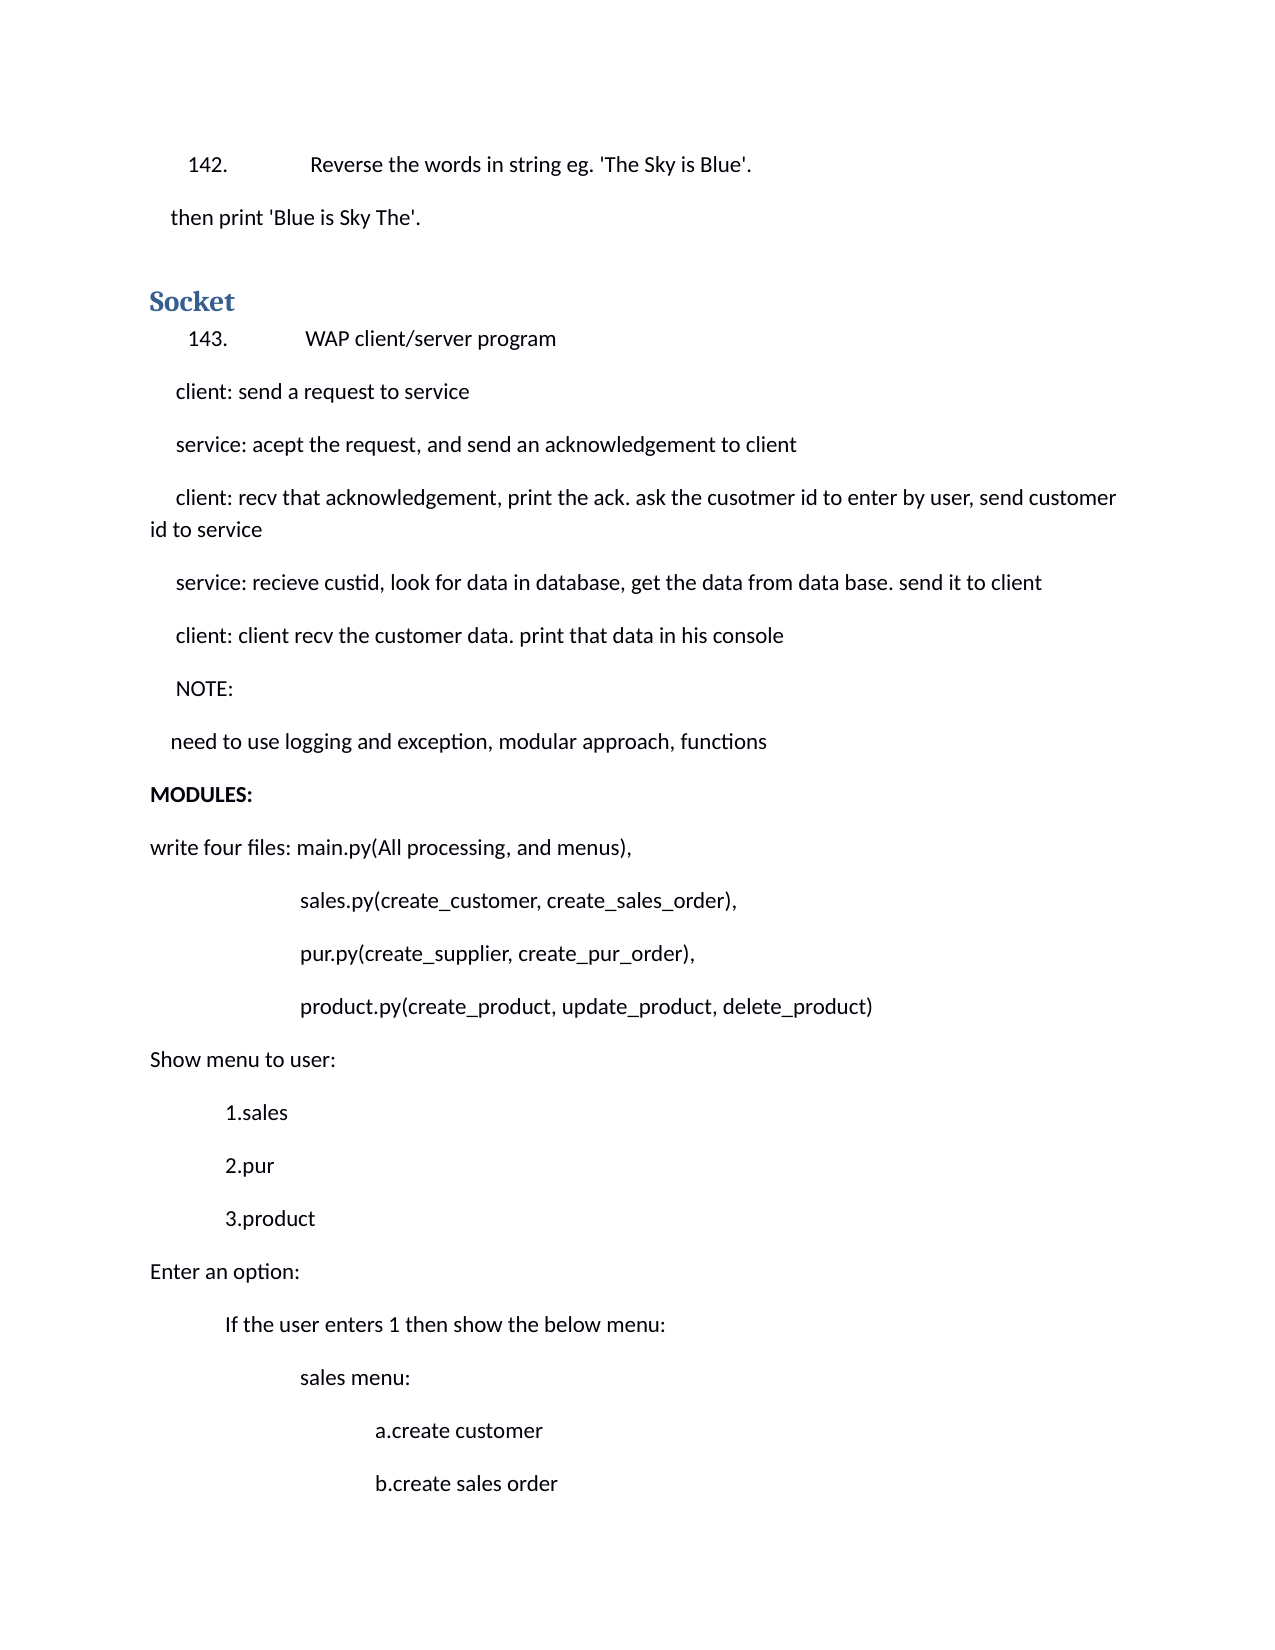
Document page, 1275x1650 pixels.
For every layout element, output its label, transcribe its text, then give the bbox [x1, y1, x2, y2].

text product.py(create_product, update_product, delete_product) [150, 992, 1125, 1020]
text sales menu: [150, 1363, 1125, 1391]
text client: client recv the customer data. print that data in his console [150, 621, 1125, 649]
subtitle Socket [150, 285, 1125, 319]
text then print 'Blue is Sky The'. [150, 203, 1125, 231]
text sales.py(create_customer, create_sales_order), [150, 886, 1125, 914]
text MODULES: [150, 780, 1125, 808]
text b.create sales order [150, 1469, 1125, 1497]
text service: recieve custid, look for data in database, get the data from data base. send it to client [150, 568, 1125, 596]
text pur.py(create_supplier, create_pur_order), [150, 939, 1125, 967]
text need to use logging and exception, modular approach, functions [150, 727, 1125, 755]
text write four files: main.py(All processing, and menus), [150, 833, 1125, 861]
text service: acept the request, and send an acknowledgement to client [150, 430, 1125, 458]
text client: send a request to service [150, 377, 1125, 405]
list WAP client/server program [187, 324, 1125, 352]
text Show menu to user: [150, 1045, 1125, 1073]
text a.create customer [150, 1416, 1125, 1444]
list Reverse the words in string eg. 'The Sky is Blue'. [187, 150, 1125, 178]
text 3.product [150, 1204, 1125, 1232]
text If the user enters 1 then show the below menu: [150, 1310, 1125, 1338]
text NOTE: [150, 674, 1125, 702]
text 1.sales [150, 1098, 1125, 1126]
text client: recv that acknowledgement, print the ack. ask the cusotmer id to enter by user, send customer id to service [150, 483, 1125, 543]
text 2.pur [150, 1151, 1125, 1179]
text Enter an option: [150, 1257, 1125, 1285]
